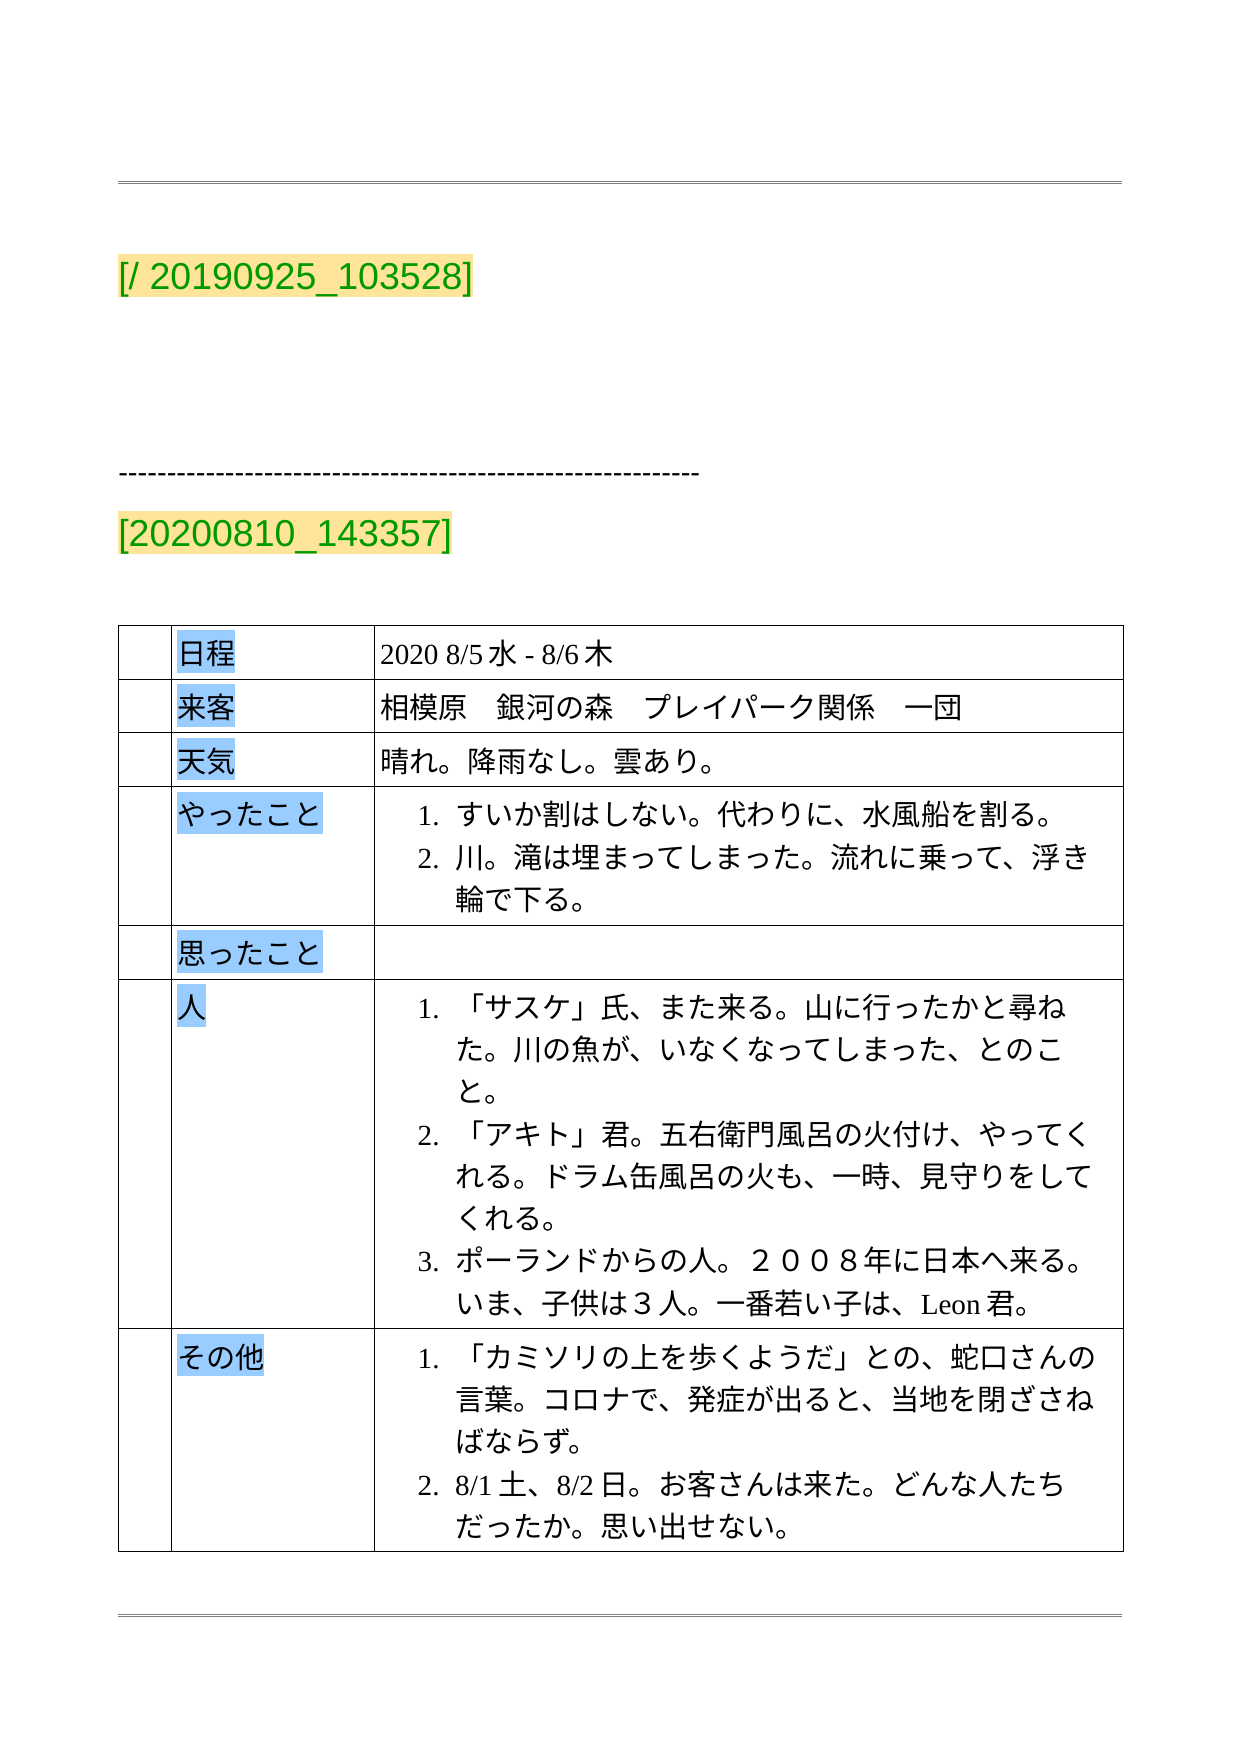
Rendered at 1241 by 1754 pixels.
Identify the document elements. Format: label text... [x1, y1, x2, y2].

table_cell [119, 980, 171, 1328]
table_cell [119, 1329, 171, 1551]
table_cell やったこと [172, 787, 374, 924]
table_header 2020 8/5水 - 8/6木 [375, 626, 1123, 678]
table_cell 人 [172, 980, 374, 1328]
table_cell [119, 680, 171, 732]
table_cell [119, 787, 171, 924]
table_cell 天気 [172, 733, 374, 786]
text [/ 20190925_103528] [118, 254, 1122, 297]
table_cell [119, 926, 171, 978]
table_header 日程 [172, 626, 374, 678]
text [20200810_143357] [118, 511, 1122, 554]
table_header [119, 626, 171, 678]
table_cell [119, 733, 171, 786]
table_cell 思ったこと [172, 926, 374, 978]
table_cell その他 [172, 1329, 374, 1551]
table_cell [375, 926, 1123, 978]
table_cell すいか割はしない。代わりに、水風船を割る。 川。滝は埋まってしまった。流れに乗って、浮き輪で下る。 [375, 787, 1123, 924]
table_cell 晴れ。降雨なし。雲あり。 [375, 733, 1123, 786]
text ------------------------------------------------------------ [118, 454, 1122, 488]
table_cell 「カミソリの上を歩くようだ」との、蛇口さんの言葉。コロナで、発症が出ると、当地を閉ざさねばならず。 8/1土、8/2日。お客さんは来た。どんな人たちだったか。思い出せない。 [375, 1329, 1123, 1551]
table_cell 「サスケ」氏、また来る。山に行ったかと尋ねた。川の魚が、いなくなってしまった、とのこと。 「アキト」君。五右衛門風呂の火付け、やってくれる。ドラム缶風呂の火も、一時、見守りをしてくれる。 ポーランドからの人。２００８年に日本へ来る。いま、子供は３人。一番若い子は、Leon君。 [375, 980, 1123, 1328]
table_cell 相模原 銀河の森 プレイパーク関係 一団 [375, 680, 1123, 732]
table_cell 来客 [172, 680, 374, 732]
